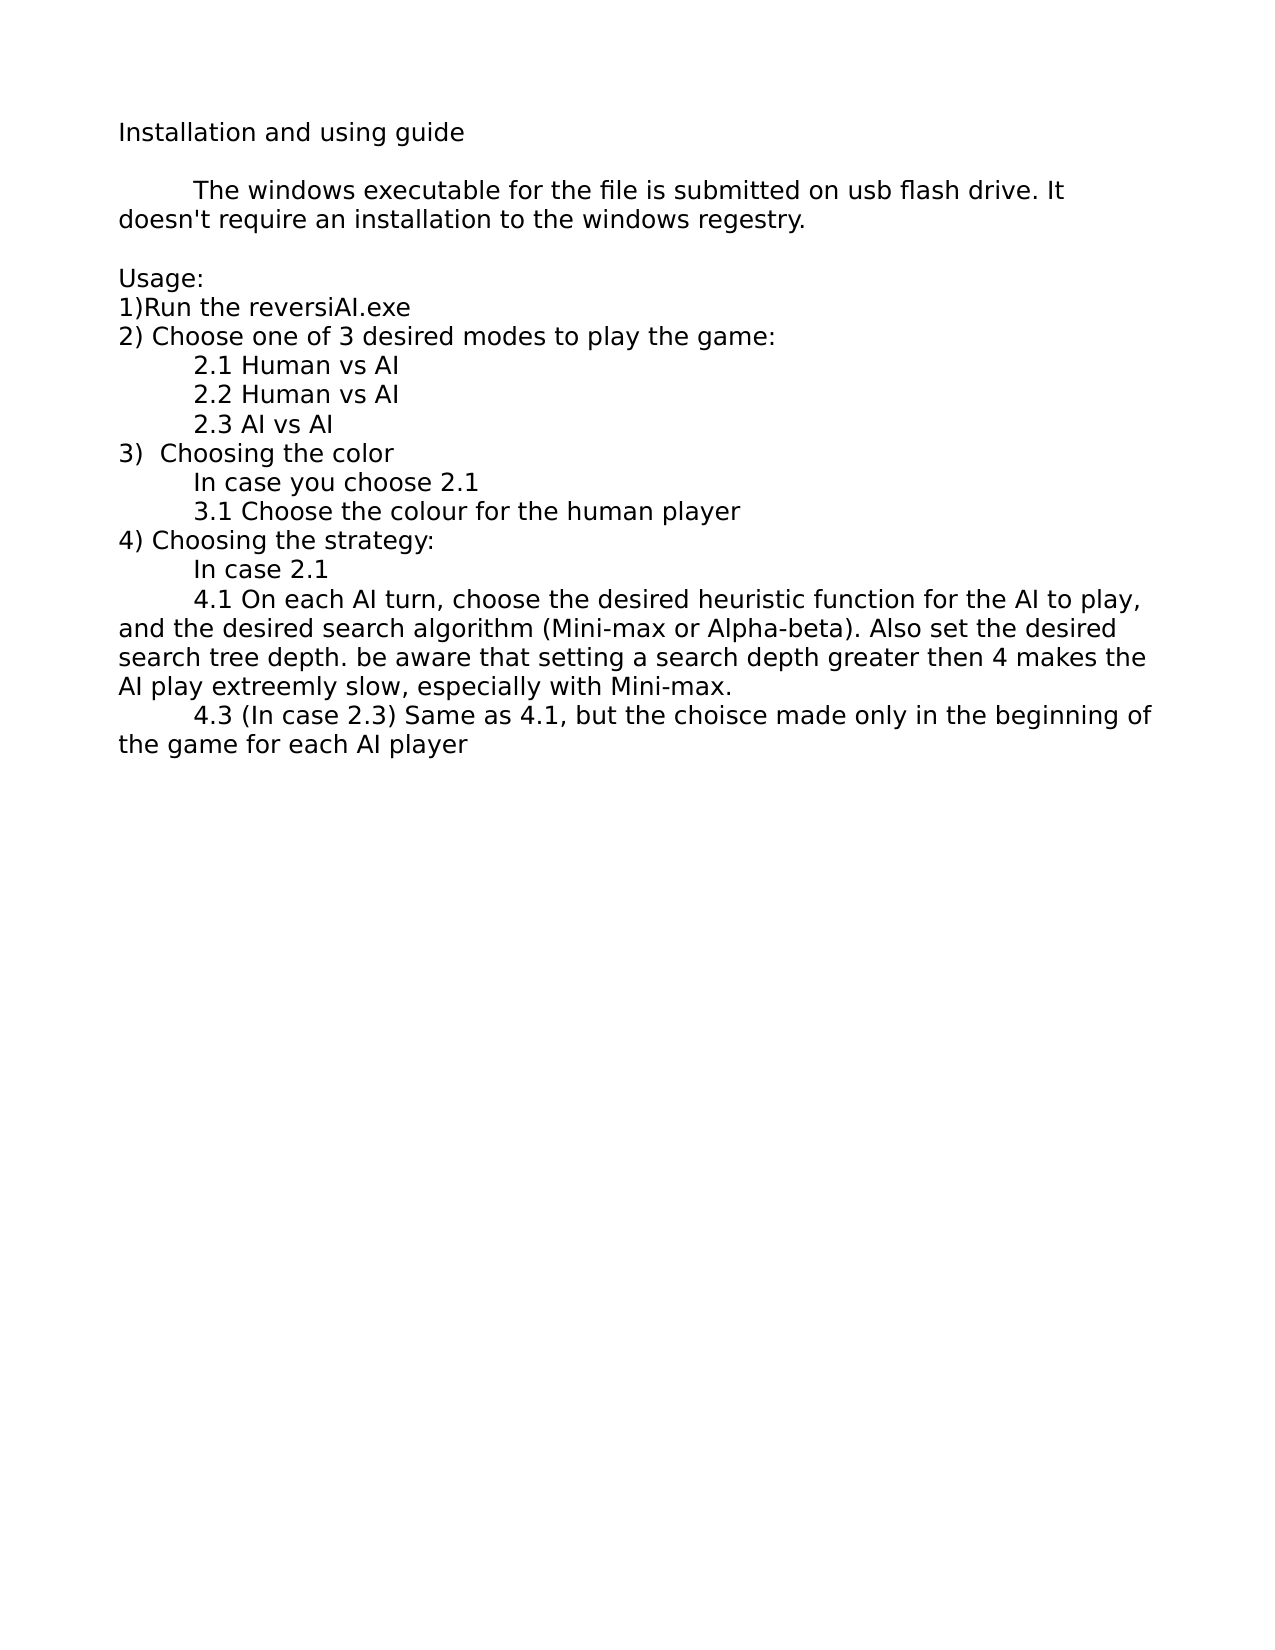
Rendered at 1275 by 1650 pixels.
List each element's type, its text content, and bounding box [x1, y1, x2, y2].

text 2) Choose one of 3 desired modes to play the game: [118, 322, 1157, 351]
text Usage: [118, 264, 1157, 293]
text 4.1 On each AI turn, choose the desired heuristic function for the AI to play, and the desired search algorithm (Mini-max or Alpha-beta). Also set the desired search tree depth. be aware that setting a search depth greater then 4 makes the AI play extreemly slow, especially with Mini-max. [118, 585, 1157, 701]
text 3) Choosing the color [118, 439, 1157, 468]
text 2.3 AI vs AI [118, 410, 1157, 439]
text 4.3 (In case 2.3) Same as 4.1, but the choisce made only in the beginning of the game for each AI player [118, 701, 1157, 760]
text 1)Run the reversiAI.exe [118, 293, 1157, 322]
text In case you choose 2.1 [118, 468, 1157, 497]
text 4) Choosing the strategy: [118, 526, 1157, 556]
text 2.2 Human vs AI [118, 381, 1157, 410]
text 2.1 Human vs AI [118, 351, 1157, 381]
text Installation and using guide [118, 118, 1157, 147]
text The windows executable for the file is submitted on usb flash drive. It doesn't require an installation to the windows regestry. [118, 176, 1157, 235]
text In case 2.1 [118, 556, 1157, 585]
text 3.1 Choose the colour for the human player [118, 497, 1157, 526]
